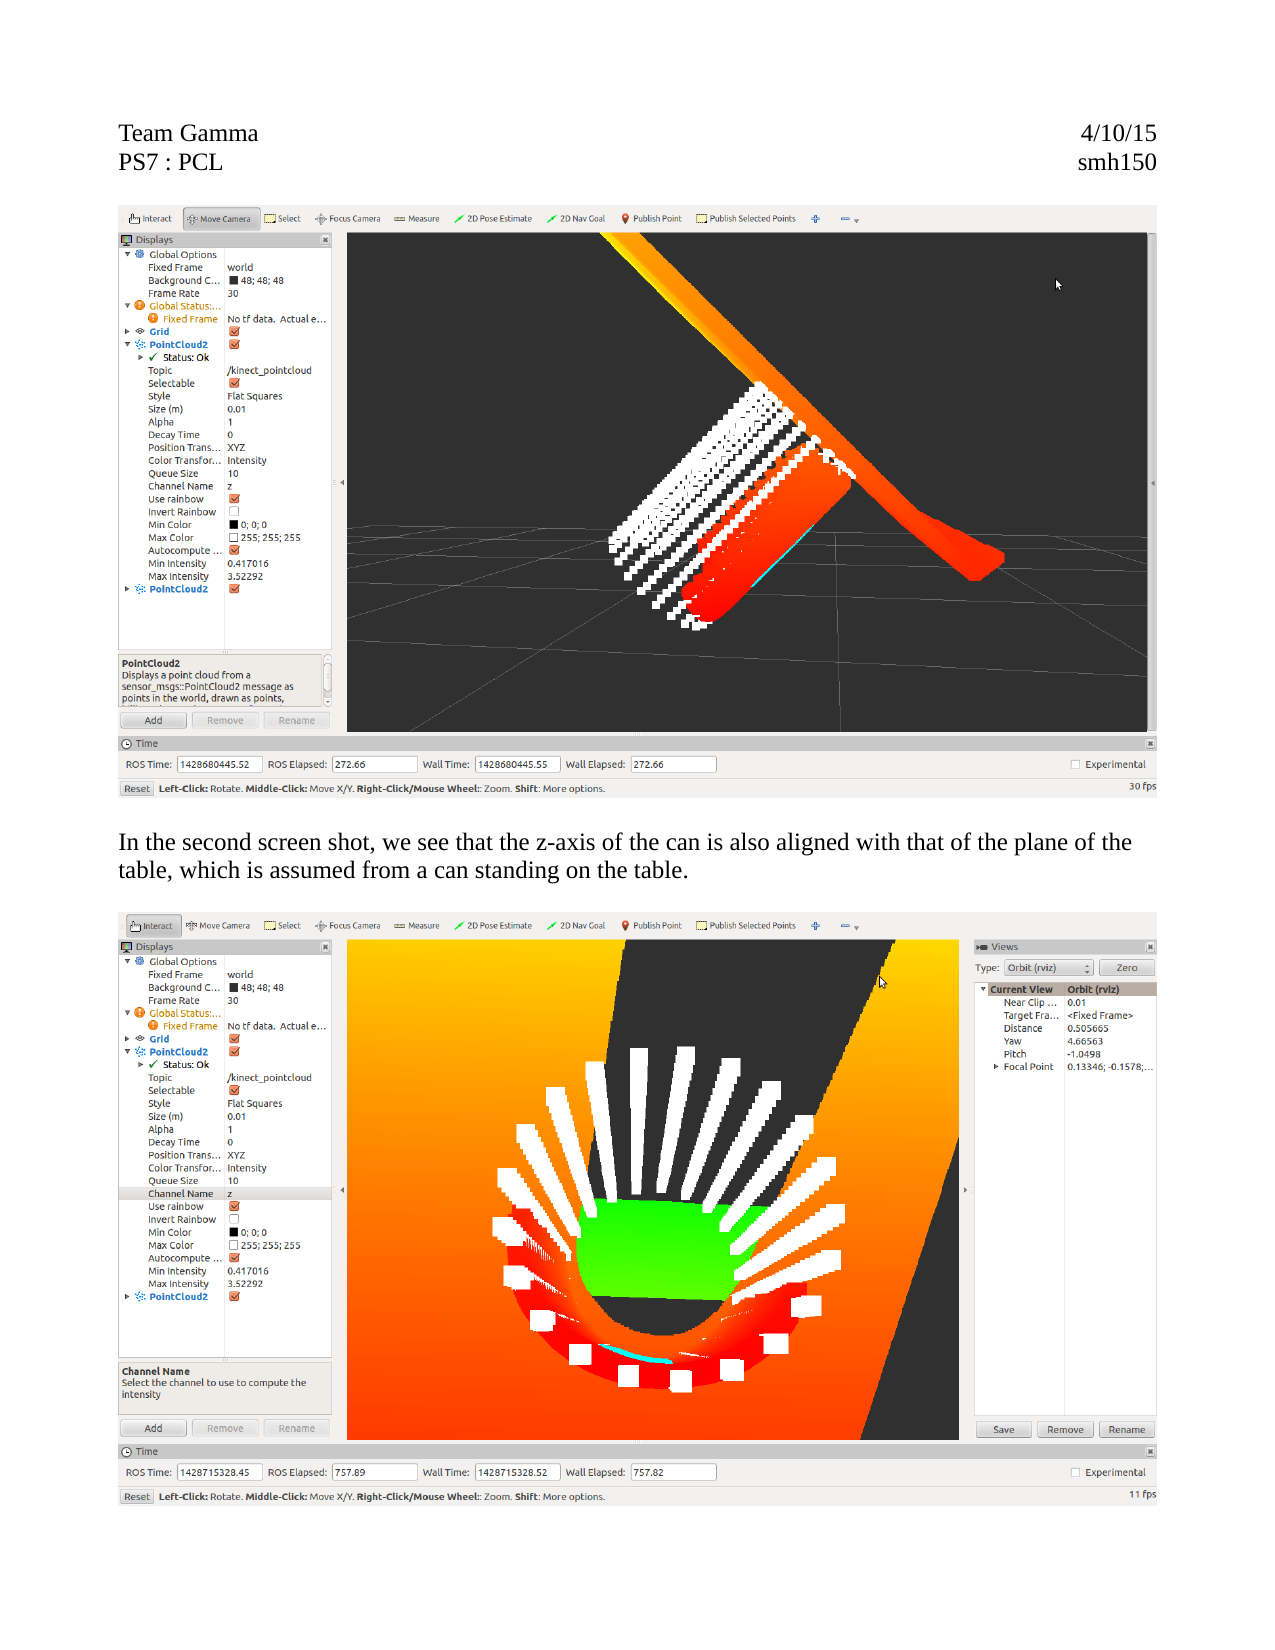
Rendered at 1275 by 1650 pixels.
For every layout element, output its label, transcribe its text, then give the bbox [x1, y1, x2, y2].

picture [118, 912, 1157, 1506]
text In the second screen shot, we see that the z-axis of the can is also aligned with that of the plane of the table, which is assumed from a can standing on the table. [118, 827, 1157, 884]
picture [118, 205, 1157, 798]
